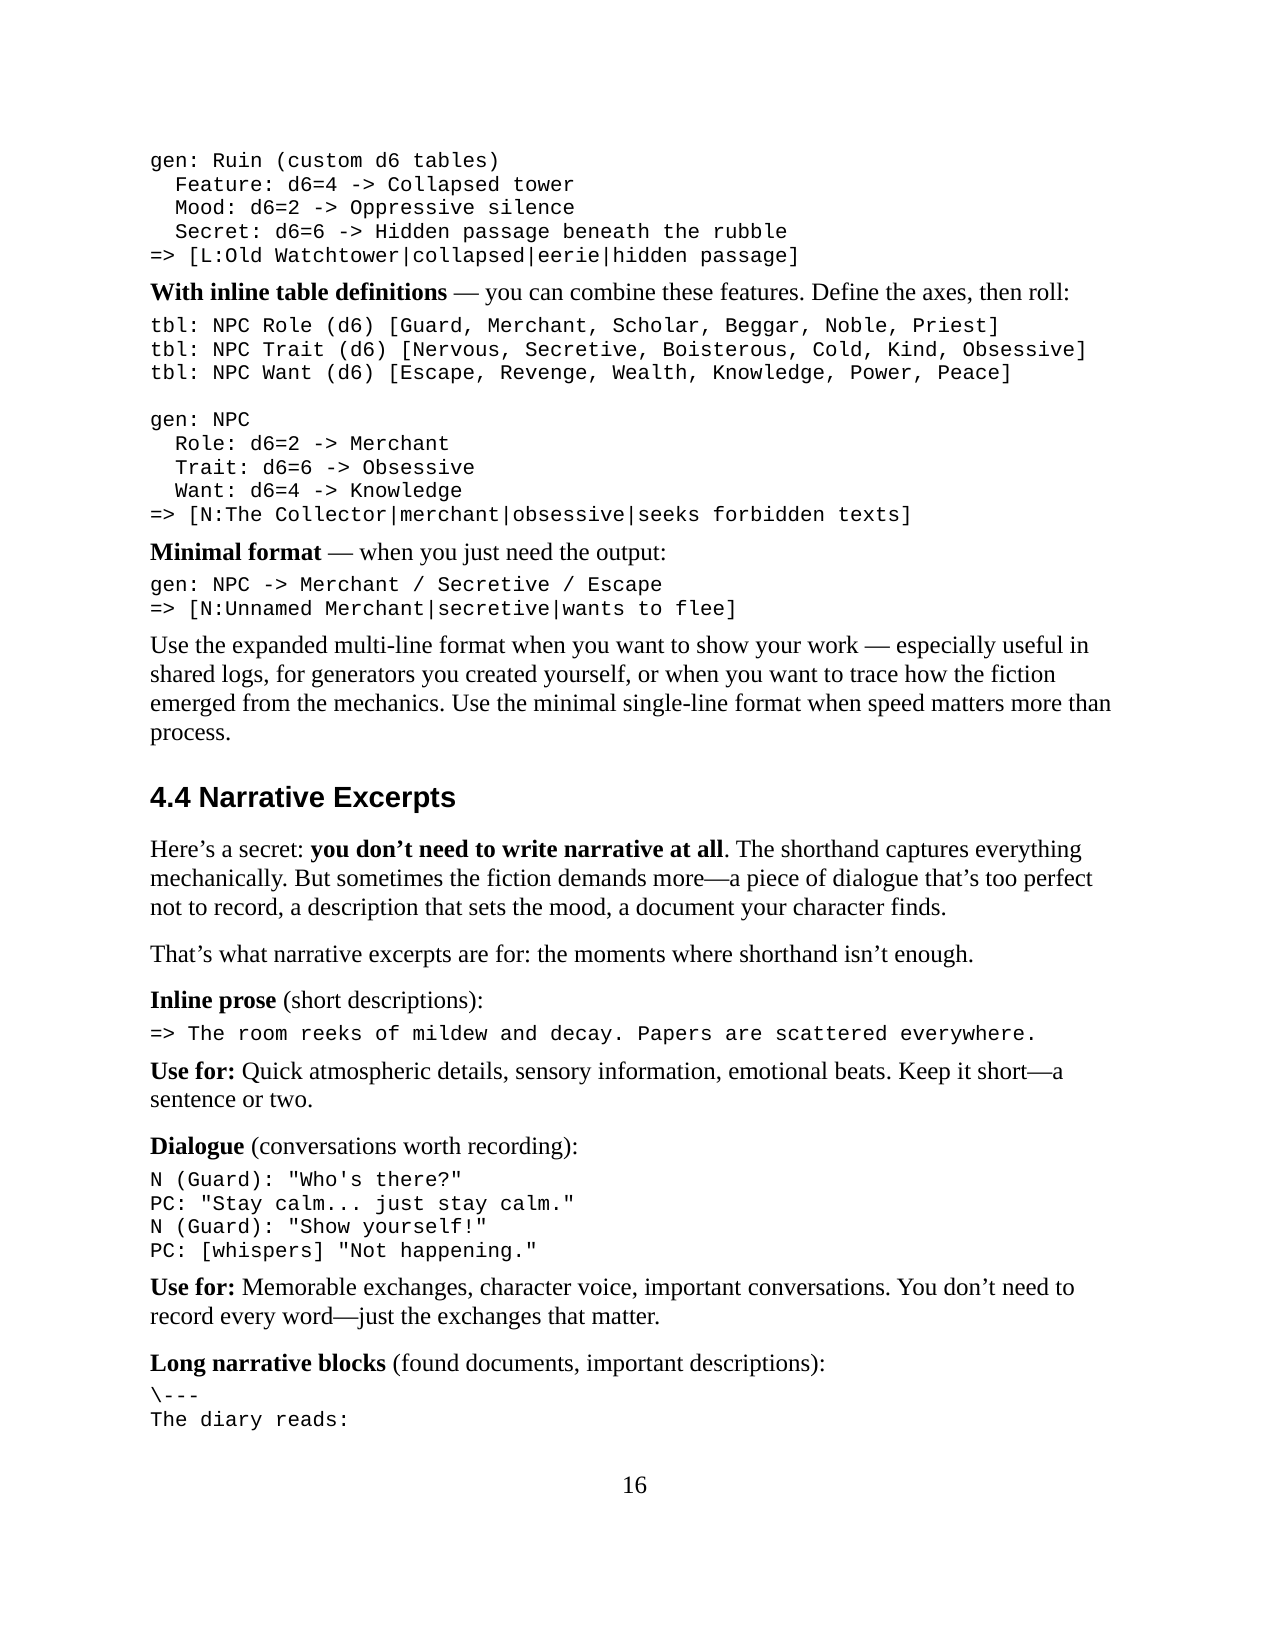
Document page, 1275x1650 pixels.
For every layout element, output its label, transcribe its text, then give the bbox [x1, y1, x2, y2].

text tbl: NPC Trait (d6) [Nervous, Secretive, Boisterous, Cold, Kind, Obsessive] [150, 338, 1125, 362]
text Want: d6=4 -> Knowledge [150, 480, 1125, 504]
text => The room reeks of mildew and decay. Papers are scattered everywhere. [150, 1023, 1125, 1047]
text tbl: NPC Role (d6) [Guard, Merchant, Scholar, Beggar, Noble, Priest] [150, 315, 1125, 338]
text Use for: Memorable exchanges, character voice, important conversations. You don’t need to record every word—just the exchanges that matter. [150, 1272, 1125, 1330]
text PC: [whispers] "Not happening." [150, 1240, 1125, 1263]
text Long narrative blocks (found documents, important descriptions): [150, 1348, 1125, 1377]
text Trait: d6=6 -> Obsessive [150, 457, 1125, 480]
text The diary reads: [150, 1409, 1125, 1433]
text With inline table definitions — you can combine these features. Define the axes, then roll: [150, 277, 1125, 306]
text PC: "Stay calm... just stay calm." [150, 1192, 1125, 1216]
text gen: NPC -> Merchant / Secretive / Escape [150, 574, 1125, 598]
text Use for: Quick atmospheric details, sensory information, emotional beats. Keep it short—a sentence or two. [150, 1056, 1125, 1113]
text gen: NPC [150, 409, 1125, 433]
text => [N:Unnamed Merchant|secretive|wants to flee] [150, 598, 1125, 622]
text That’s what narrative excerpts are for: the moments where shorthand isn’t enough. [150, 939, 1125, 967]
text Use the expanded multi-line format when you want to show your work — especially useful in shared logs, for generators you created yourself, or when you want to trace how the fiction emerged from the mechanics. Use the minimal single-line format when speed matters more than process. [150, 631, 1125, 746]
text gen: Ruin (custom d6 tables) [150, 150, 1125, 174]
text N (Guard): "Who's there?" [150, 1169, 1125, 1192]
text Secret: d6=6 -> Hidden passage beneath the rubble [150, 221, 1125, 244]
text N (Guard): "Show yourself!" [150, 1216, 1125, 1240]
text tbl: NPC Want (d6) [Escape, Revenge, Wealth, Knowledge, Power, Peace] [150, 362, 1125, 386]
text Minimal format — when you just need the output: [150, 537, 1125, 565]
text Inline prose (short descriptions): [150, 985, 1125, 1014]
text => [N:The Collector|merchant|obsessive|seeks forbidden texts] [150, 504, 1125, 528]
subtitle 4.4 Narrative Excerpts [150, 779, 1125, 813]
text Mood: d6=2 -> Oppressive silence [150, 197, 1125, 221]
text => [L:Old Watchtower|collapsed|eerie|hidden passage] [150, 244, 1125, 268]
text \--- [150, 1386, 1125, 1409]
text Role: d6=2 -> Merchant [150, 433, 1125, 457]
text Dialogue (conversations worth recording): [150, 1131, 1125, 1160]
text Here’s a secret: you don’t need to write narrative at all. The shorthand captures everything mechanically. But sometimes the fiction demands more—a piece of dialogue that’s too perfect not to record, a description that sets the mood, a document your character finds. [150, 834, 1125, 921]
text Feature: d6=4 -> Collapsed tower [150, 174, 1125, 197]
